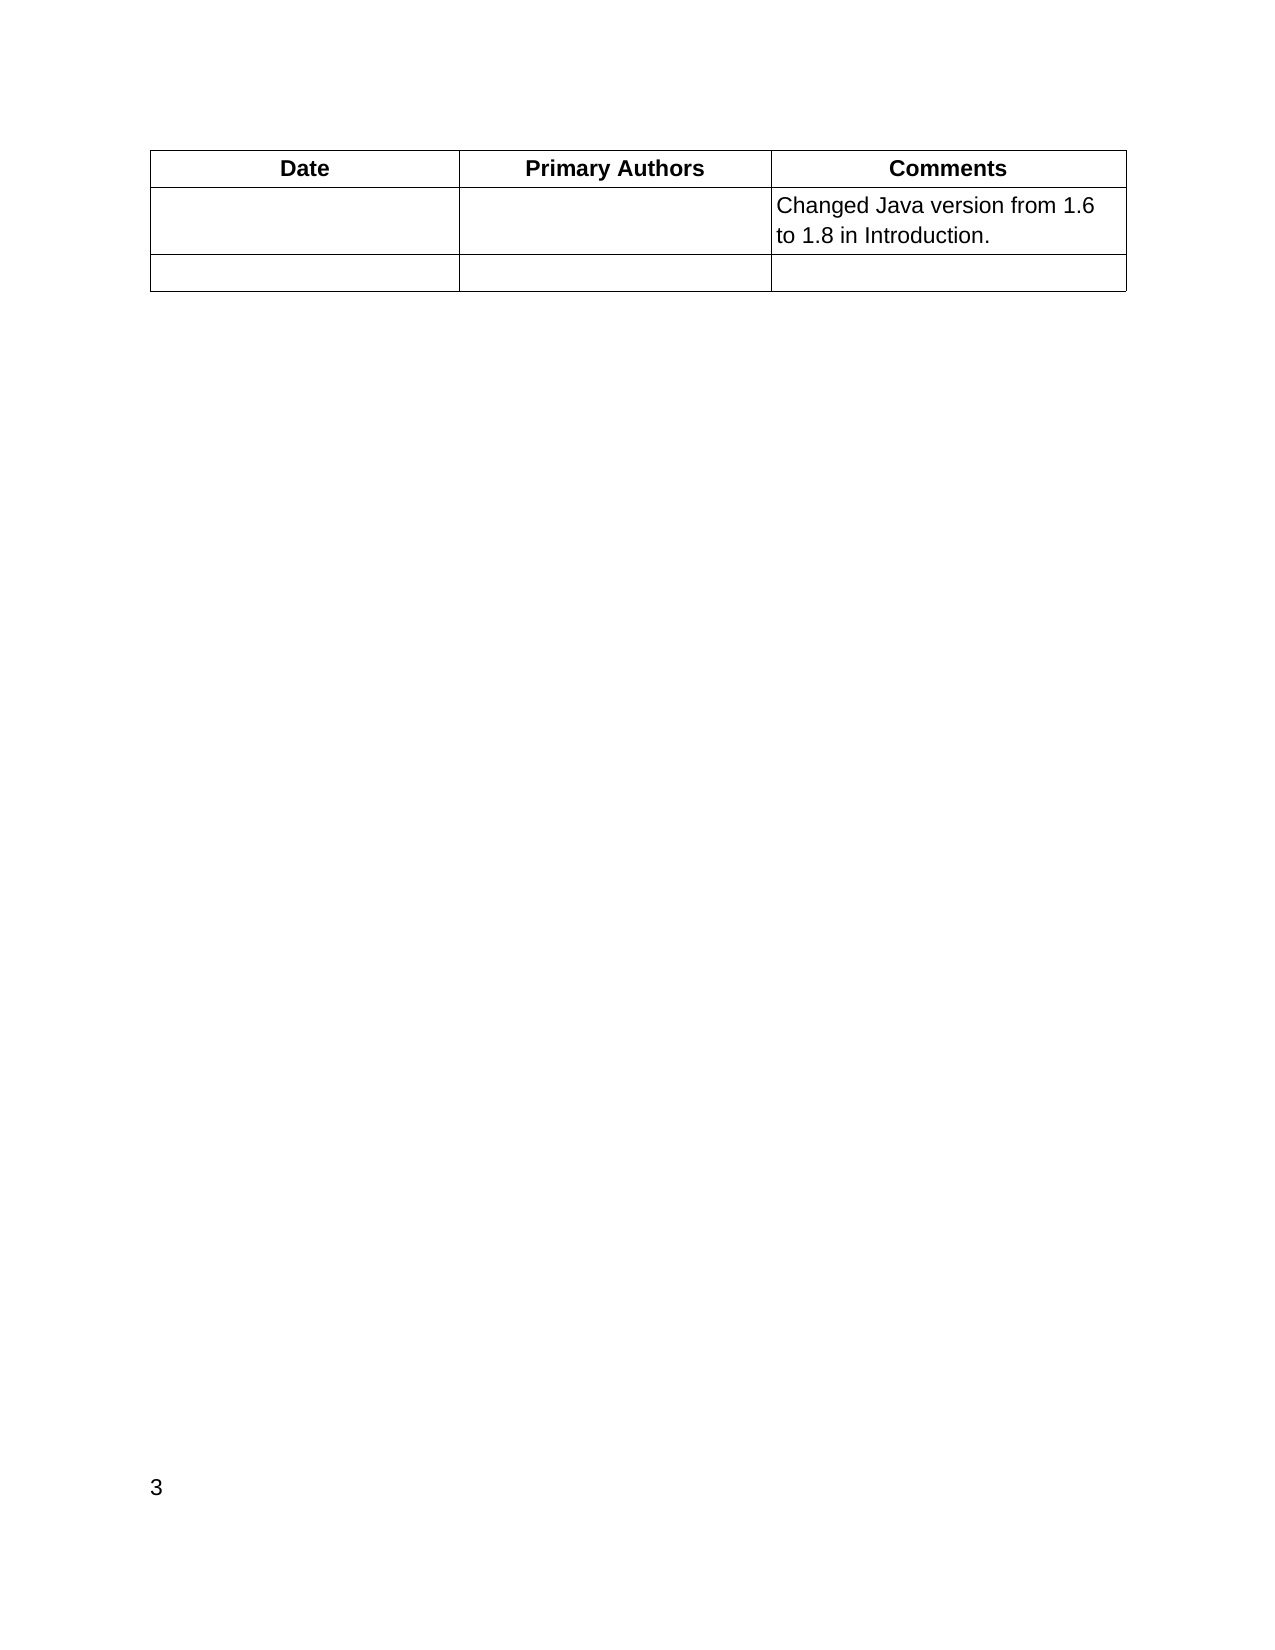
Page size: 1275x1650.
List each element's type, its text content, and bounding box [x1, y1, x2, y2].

table_cell Changed Java version from 1.6 to 1.8 in Introduction. [772, 188, 1126, 254]
table_header Date [151, 151, 459, 187]
table_cell [772, 255, 1126, 291]
table_cell [460, 255, 771, 291]
table_cell [151, 255, 459, 291]
table_header Primary Authors [460, 151, 771, 187]
table_header Comments [772, 151, 1126, 187]
table_cell [460, 188, 771, 254]
table_cell [151, 188, 459, 254]
